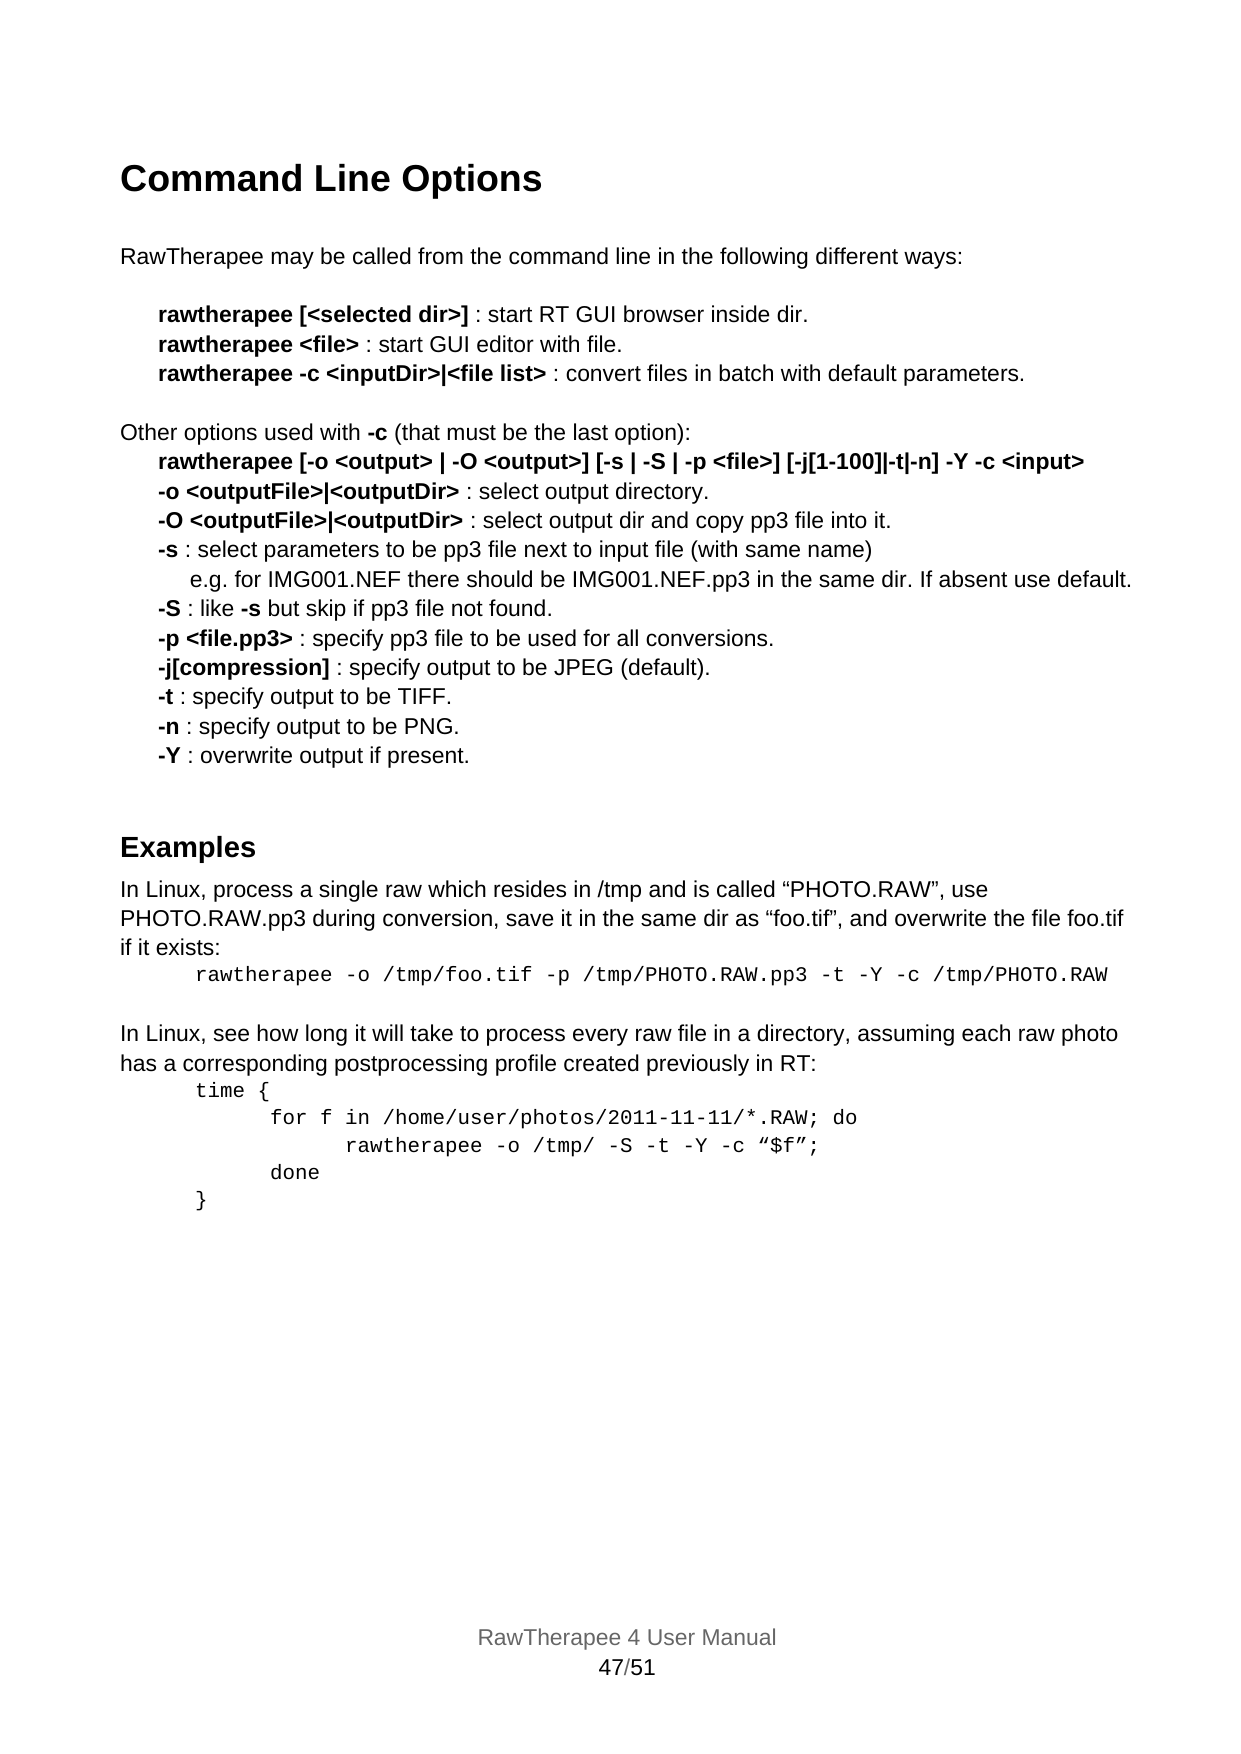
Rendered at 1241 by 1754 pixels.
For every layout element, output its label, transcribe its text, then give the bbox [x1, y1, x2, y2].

text -o <outputFile>|<outputDir> : select output directory. [158, 478, 1134, 504]
text Other options used with -c (that must be the last option): [120, 419, 1134, 445]
subtitle Command Line Options [120, 157, 1134, 199]
text } [120, 1189, 1134, 1213]
text rawtherapee -o /tmp/ -S -t -Y -c “$f”; [120, 1134, 1134, 1158]
text rawtherapee -o /tmp/foo.tif -p /tmp/PHOTO.RAW.pp3 -t -Y -c /tmp/PHOTO.RAW [120, 964, 1134, 988]
subtitle Examples [120, 831, 1134, 863]
text rawtherapee [-o <output> | -O <output>] [-s | -S | -p <file>] [-j[1-100]|-t|-n] -Y -c <input> [158, 449, 1134, 474]
text -O <outputFile>|<outputDir> : select output dir and copy pp3 file into it. [158, 508, 1134, 533]
text -j[compression] : specify output to be JPEG (default). [158, 654, 1134, 680]
text rawtherapee -c <inputDir>|<file list> : convert files in batch with default parameters. [158, 361, 1134, 386]
text rawtherapee <file> : start GUI editor with file. [158, 331, 1134, 357]
text e.g. for IMG001.NEF there should be IMG001.NEF.pp3 in the same dir. If absent use default. [158, 566, 1134, 592]
text -s : select parameters to be pp3 file next to input file (with same name) [158, 537, 1134, 563]
text time { [120, 1080, 1134, 1103]
text -S : like -s but skip if pp3 file not found. [158, 596, 1134, 621]
text rawtherapee [<selected dir>] : start RT GUI browser inside dir. [158, 302, 1134, 328]
text RawTherapee may be called from the command line in the following different ways: [120, 243, 1134, 269]
text for f in /home/user/photos/2011-11-11/*.RAW; do [195, 1107, 1134, 1131]
text -Y : overwrite output if present. [158, 743, 1134, 768]
text -p <file.pp3> : specify pp3 file to be used for all conversions. [158, 625, 1134, 651]
text -t : specify output to be TIFF. [158, 684, 1134, 709]
text -n : specify output to be PNG. [158, 713, 1134, 739]
text In Linux, see how long it will take to process every raw file in a directory, assuming each raw photo has a corresponding postprocessing profile created previously in RT: [120, 1021, 1134, 1076]
text In Linux, process a single raw which resides in /tmp and is called “PHOTO.RAW”, use PHOTO.RAW.pp3 during conversion, save it in the same dir as “foo.tif”, and overwrite the file foo.tif if it exists: [120, 876, 1134, 961]
text done [120, 1162, 1134, 1185]
